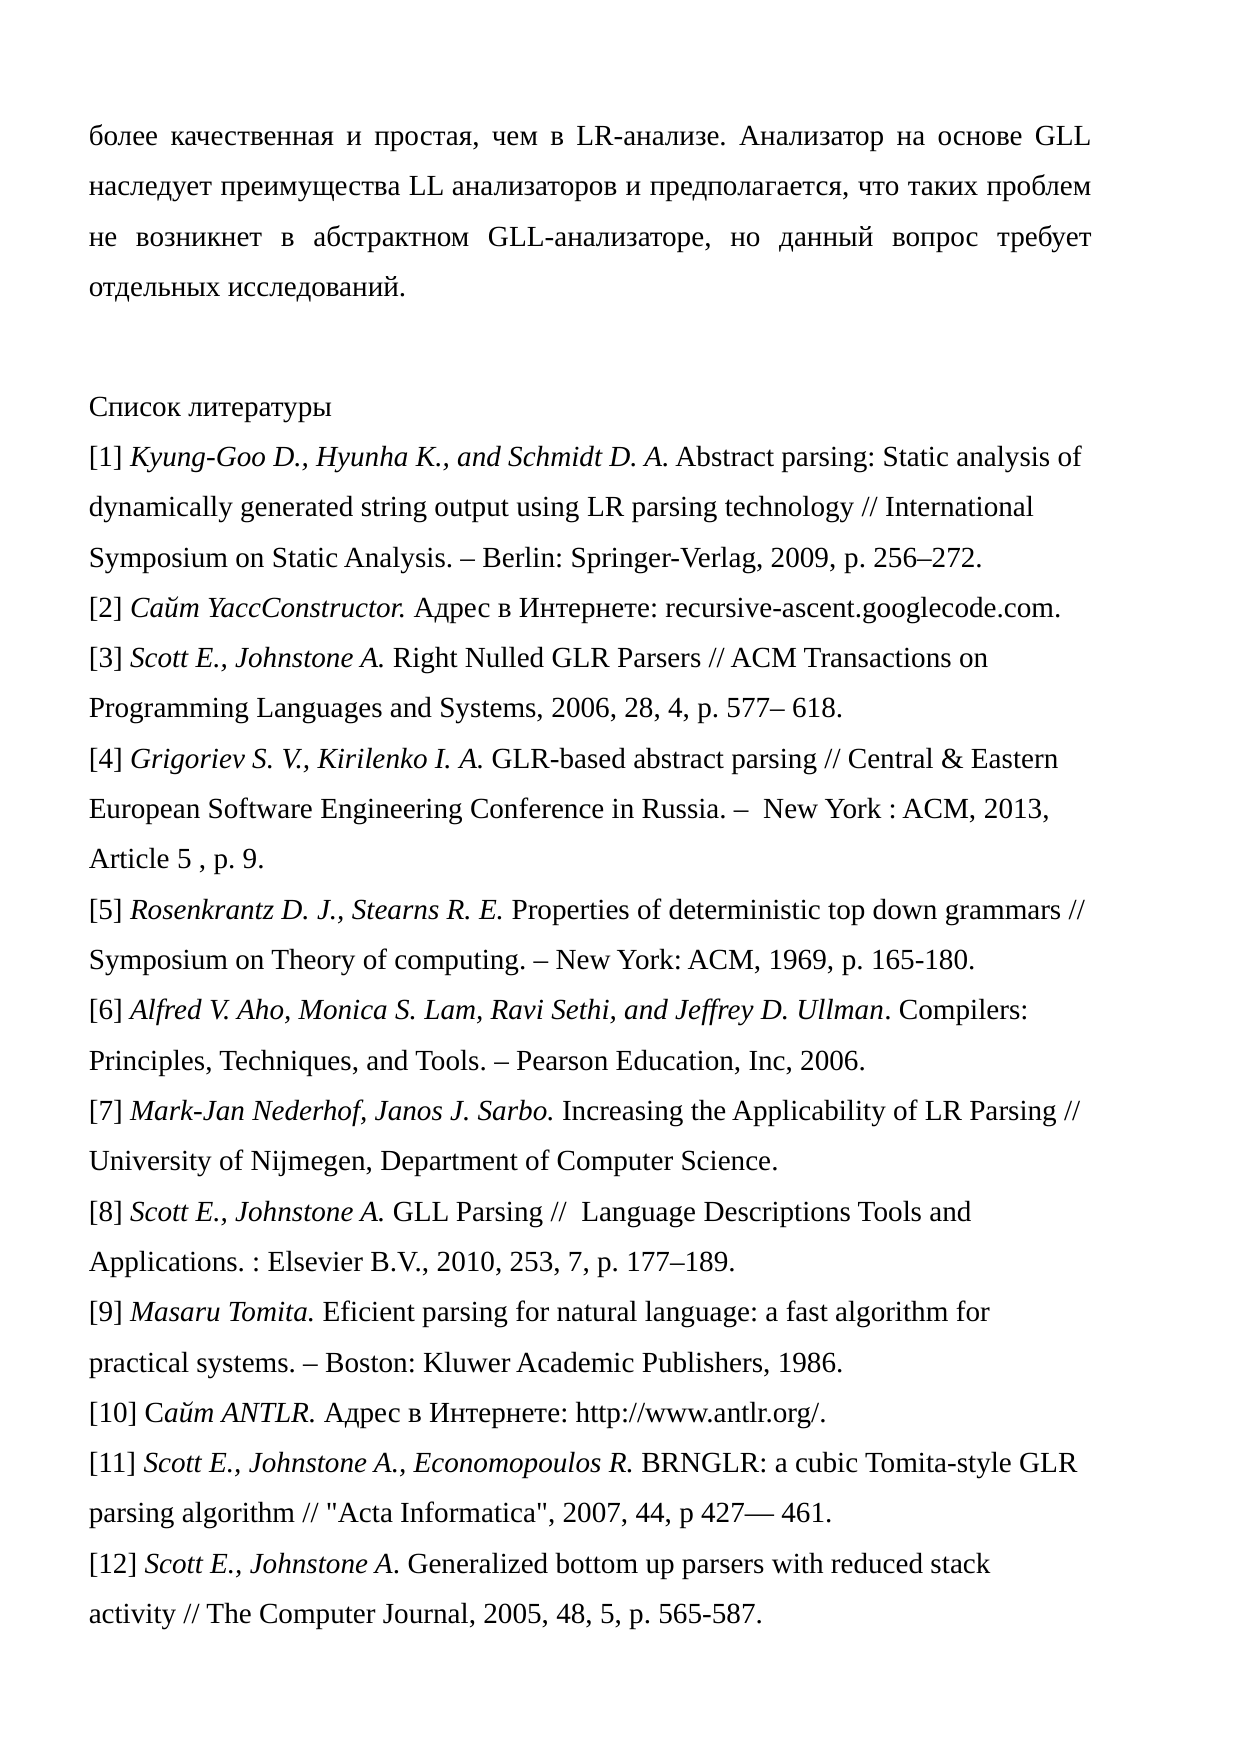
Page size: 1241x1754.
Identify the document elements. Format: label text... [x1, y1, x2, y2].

text [4] Grigoriev S. V., Kirilenko I. A. GLR-based abstract parsing // Central & Eastern European Software Engineering Conference in Russia. – New York : ACM, 2013, Article 5 , p. 9. [88, 741, 1093, 875]
text Список литературы [88, 389, 1093, 422]
text [2] Cайт YaccConstructor. Адрес в Интернете: recursive-ascent.googlecode.com. [88, 590, 1093, 623]
text [6] Alfred V. Aho, Monica S. Lam, Ravi Sethi, and Jeffrey D. Ullman. Compilers: Principles, Techniques, and Tools. – Pearson Education, Inc, 2006. [88, 992, 1093, 1076]
text [5] Rosenkrantz D. J., Stearns R. E. Properties of deterministic top down grammars // Symposium on Theory of computing. – New York: ACM, 1969, p. 165-180. [88, 892, 1093, 976]
text [1] Kyung-Goo D., Hyunha K., and Schmidt D. A. Abstract parsing: Static analysis of dynamically generated string output using LR parsing technology // International Symposium on Static Analysis. – Berlin: Springer-Verlag, 2009, p. 256–272. [88, 439, 1093, 573]
text [9] Masaru Tomita. Eficient parsing for natural language: a fast algorithm for practical systems. – Boston: Kluwer Academic Publishers, 1986. [88, 1294, 1093, 1378]
text [8] Scott E., Johnstone A. GLL Parsing // Language Descriptions Tools and Applications. : Elsevier B.V., 2010, 253, 7, p. 177–189. [88, 1194, 1093, 1278]
text более качественная и простая, чем в LR-анализе. Анализатор на основе GLL наследует преимущества LL анализаторов и предполагается, что таких проблем не возникнет в абстрактном GLL-анализаторе, но данный вопрос требует отдельных исследований. [88, 118, 1093, 303]
text [10] Cайт ANTLR. Адрес в Интернете: http://www.antlr.org/. [88, 1395, 1093, 1428]
text [3] Scott E., Johnstone A. Right Nulled GLR Parsers // ACM Transactions on Programming Languages and Systems, 2006, 28, 4, p. 577– 618. [88, 640, 1093, 724]
text [7] Mark-Jan Nederhof, Janos J. Sarbo. Increasing the Applicability of LR Parsing // University of Nijmegen, Department of Computer Science. [88, 1093, 1093, 1177]
text [12] Scott E., Johnstone A. Generalized bottom up parsers with reduced stack activity // The Computer Journal, 2005, 48, 5, p. 565-587. [88, 1546, 1093, 1630]
text [11] Scott E., Johnstone A., Economopoulos R. BRNGLR: a cubic Tomita-style GLR parsing algorithm // "Acta Informatica", 2007, 44, p 427— 461. [88, 1445, 1093, 1529]
